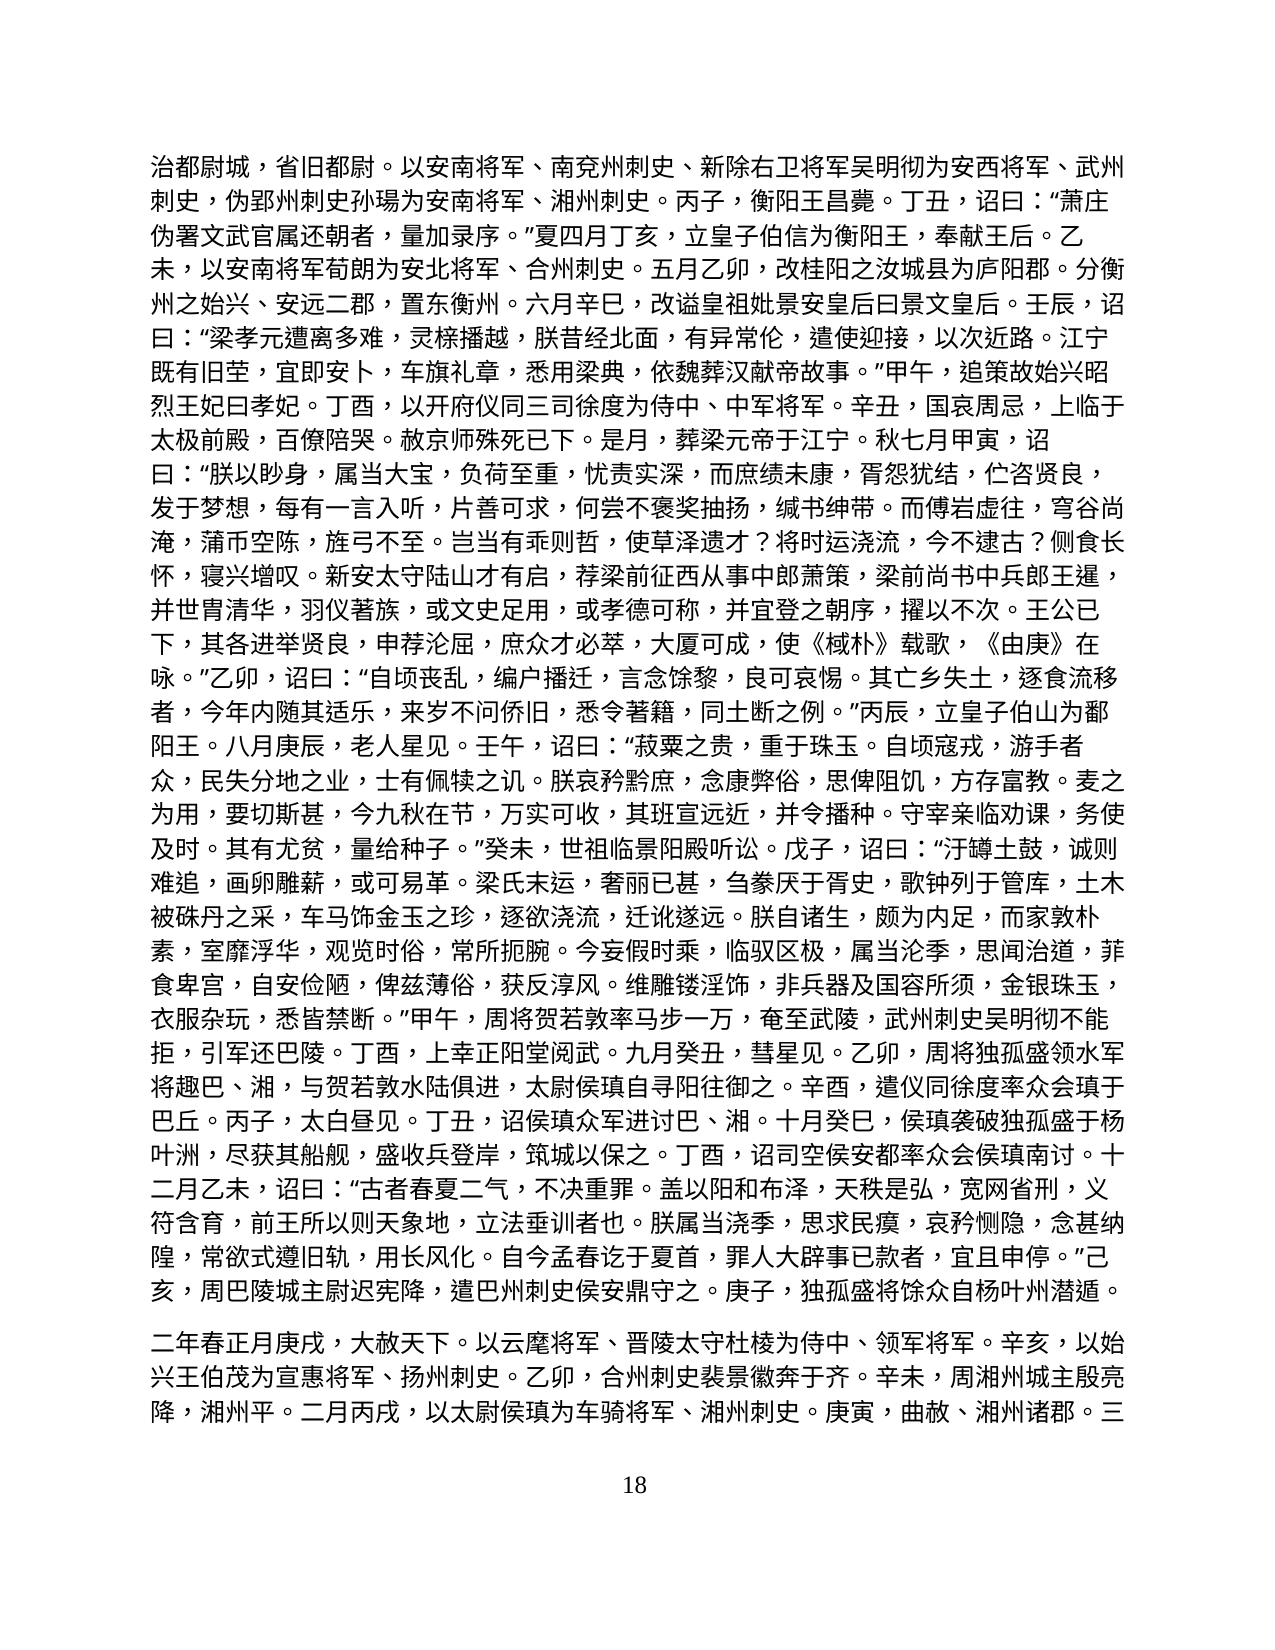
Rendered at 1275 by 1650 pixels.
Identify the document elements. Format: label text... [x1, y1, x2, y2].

text 二年春正月庚戌，大赦天下。以云麾将军、晋陵太守杜棱为侍中、领军将军。辛亥，以始兴王伯茂为宣惠将军、扬州刺史。乙卯，合州刺史裴景徽奔于齐。辛未，周湘州城主殷亮降，湘州平。二月丙戌，以太尉侯瑱为车骑将军、湘州刺史。庚寅，曲赦、湘州诸郡。三 [150, 1326, 1125, 1428]
text 治都尉城，省旧都尉。以安南将军、南兗州刺史、新除右卫将军吴明彻为安西将军、武州刺史，伪郢州刺史孙瑒为安南将军、湘州刺史。丙子，衡阳王昌薨。丁丑，诏曰：“萧庄伪署文武官属还朝者，量加录序。”夏四月丁亥，立皇子伯信为衡阳王，奉献王后。乙未，以安南将军荀朗为安北将军、合州刺史。五月乙卯，改桂阳之汝城县为庐阳郡。分衡州之始兴、安远二郡，置东衡州。六月辛巳，改谥皇祖妣景安皇后曰景文皇后。壬辰，诏曰：“梁孝元遭离多难，灵榇播越，朕昔经北面，有异常伦，遣使迎接，以次近路。江宁既有旧茔，宜即安卜，车旗礼章，悉用梁典，依魏葬汉献帝故事。”甲午，追策故始兴昭烈王妃曰孝妃。丁酉，以开府仪同三司徐度为侍中、中军将军。辛丑，国哀周忌，上临于太极前殿，百僚陪哭。赦京师殊死已下。是月，葬梁元帝于江宁。秋七月甲寅，诏曰：“朕以眇身，属当大宝，负荷至重，忧责实深，而庶绩未康，胥怨犹结，伫咨贤良，发于梦想，每有一言入听，片善可求，何尝不褒奖抽扬，缄书绅带。而傅岩虚往，穹谷尚淹，蒲币空陈，旌弓不至。岂当有乖则哲，使草泽遗才？将时运浇流，今不逮古？侧食长怀，寝兴增叹。新安太守陆山才有启，荐梁前征西从事中郎萧策，梁前尚书中兵郎王暹，并世胄清华，羽仪著族，或文史足用，或孝德可称，并宜登之朝序，擢以不次。王公已下，其各进举贤良，申荐沦屈，庶众才必萃，大厦可成，使《棫朴》载歌，《由庚》在咏。”乙卯，诏曰：“自顷丧乱，编户播迁，言念馀黎，良可哀惕。其亡乡失土，逐食流移者，今年内随其适乐，来岁不问侨旧，悉令著籍，同土断之例。”丙辰，立皇子伯山为鄱阳王。八月庚辰，老人星见。壬午，诏曰：“菽粟之贵，重于珠玉。自顷寇戎，游手者众，民失分地之业，士有佩犊之讥。朕哀矜黔庶，念康弊俗，思俾阻饥，方存富教。麦之为用，要切斯甚，今九秋在节，万实可收，其班宣远近，并令播种。守宰亲临劝课，务使及时。其有尤贫，量给种子。”癸未，世祖临景阳殿听讼。戊子，诏曰：“汙罇土鼓，诚则难追，画卵雕薪，或可易革。梁氏末运，奢丽已甚，刍豢厌于胥史，歌钟列于管库，土木被硃丹之采，车马饰金玉之珍，逐欲浇流，迁讹遂远。朕自诸生，颇为内足，而家敦朴素，室靡浮华，观览时俗，常所扼腕。今妄假时乘，临驭区极，属当沦季，思闻治道，菲食卑宫，自安俭陋，俾兹薄俗，获反淳风。维雕镂淫饰，非兵器及国容所须，金银珠玉，衣服杂玩，悉皆禁断。”甲午，周将贺若敦率马步一万，奄至武陵，武州刺史吴明彻不能拒，引军还巴陵。丁酉，上幸正阳堂阅武。九月癸丑，彗星见。乙卯，周将独孤盛领水军将趣巴、湘，与贺若敦水陆俱进，太尉侯瑱自寻阳往御之。辛酉，遣仪同徐度率众会瑱于巴丘。丙子，太白昼见。丁丑，诏侯瑱众军进讨巴、湘。十月癸巳，侯瑱袭破独孤盛于杨叶洲，尽获其船舰，盛收兵登岸，筑城以保之。丁酉，诏司空侯安都率众会侯瑱南讨。十二月乙未，诏曰：“古者春夏二气，不决重罪。盖以阳和布泽，天秩是弘，宽网省刑，义符含育，前王所以则天象地，立法垂训者也。朕属当浇季，思求民瘼，哀矜恻隐，念甚纳隍，常欲式遵旧轨，用长风化。自今孟春讫于夏首，罪人大辟事已款者，宜且申停。”己亥，周巴陵城主尉迟宪降，遣巴州刺史侯安鼎守之。庚子，独孤盛将馀众自杨叶州潜遁。 [150, 150, 1125, 1308]
